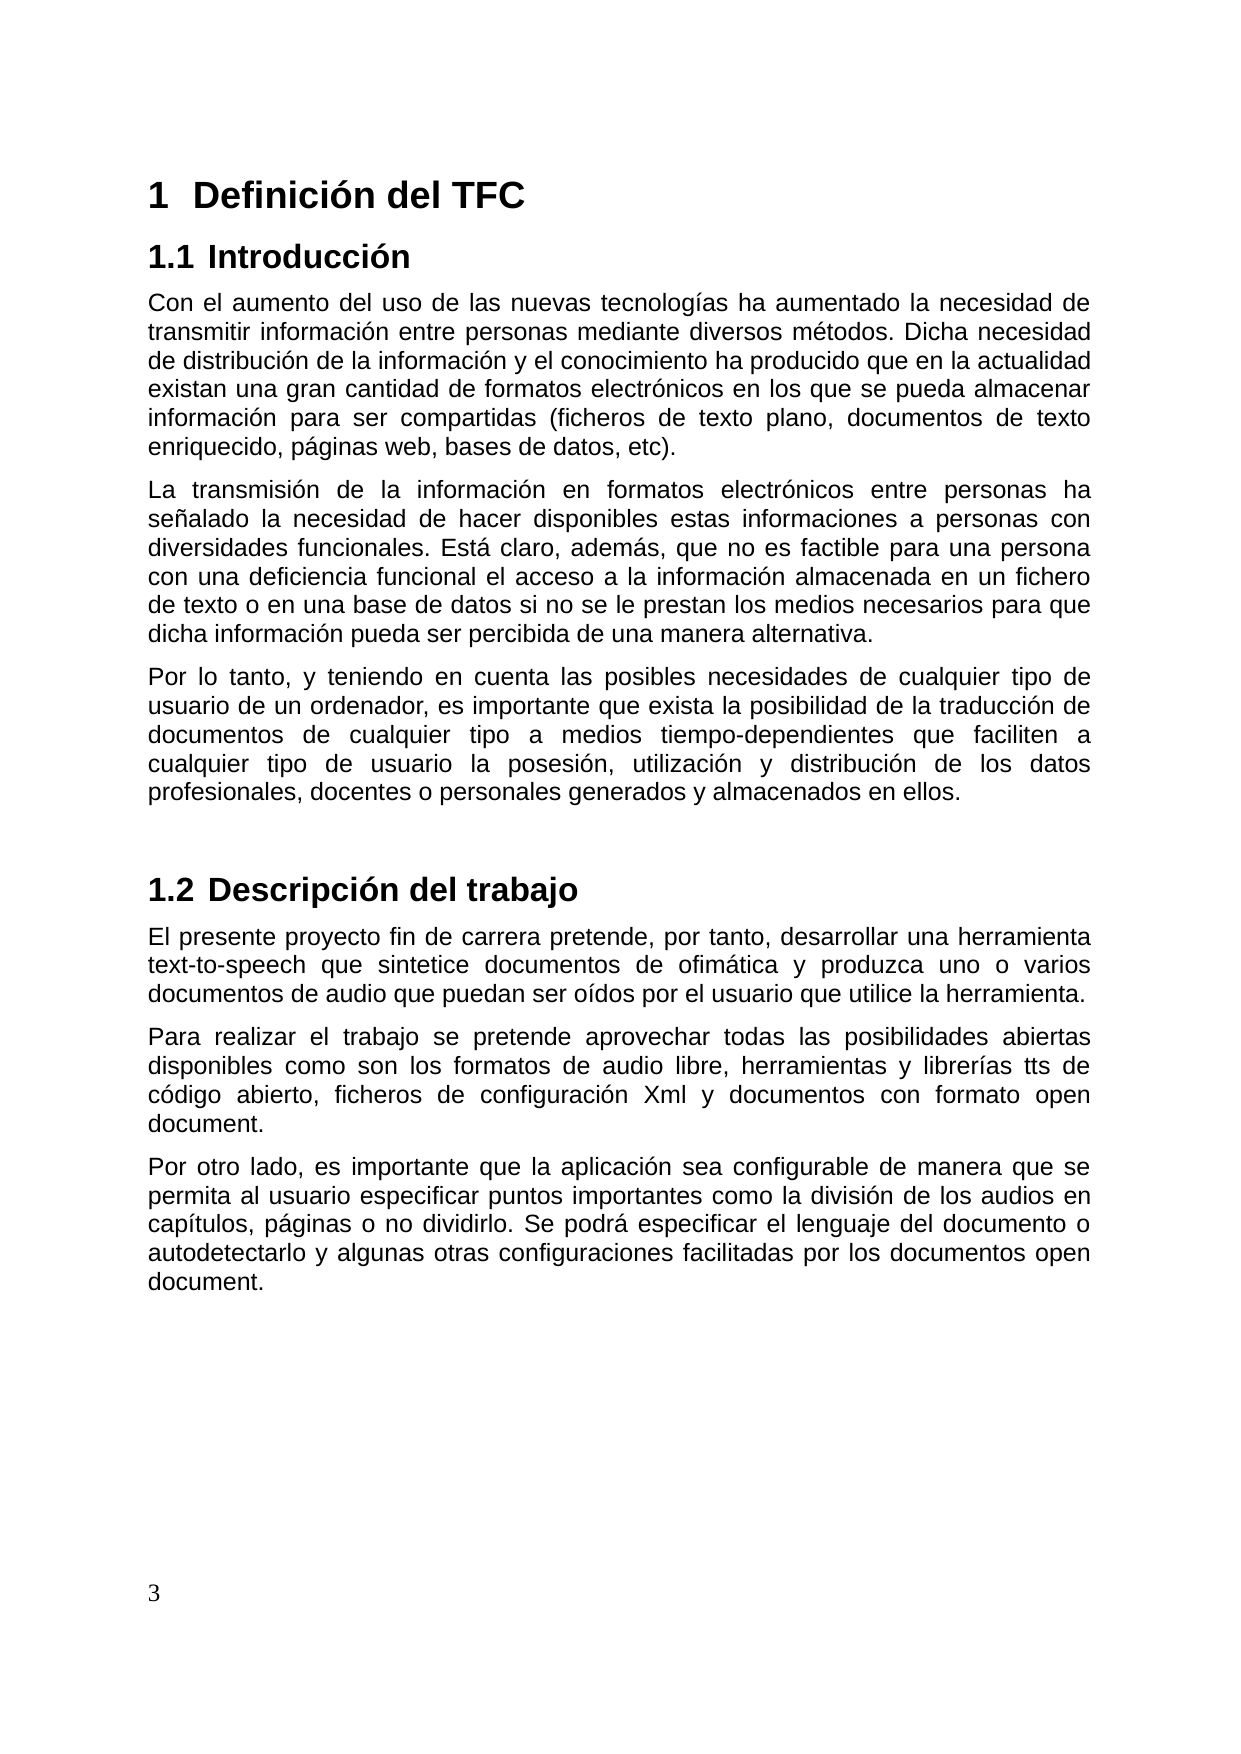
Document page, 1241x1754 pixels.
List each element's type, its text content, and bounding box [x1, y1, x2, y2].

text Con el aumento del uso de las nuevas tecnologías ha aumentado la necesidad de transmitir información entre personas mediante diversos métodos. Dicha necesidad de distribución de la información y el conocimiento ha producido que en la actualidad existan una gran cantidad de formatos electrónicos en los que se pueda almacenar información para ser compartidas (ficheros de texto plano, documentos de texto enriquecido, páginas web, bases de datos, etc). [148, 288, 1093, 461]
text Por lo tanto, y teniendo en cuenta las posibles necesidades de cualquier tipo de usuario de un ordenador, es importante que exista la posibilidad de la traducción de documentos de cualquier tipo a medios tiempo-dependientes que faciliten a cualquier tipo de usuario la posesión, utilización y distribución de los datos profesionales, docentes o personales generados y almacenados en ellos. [148, 662, 1093, 806]
subtitle Definición del TFC [148, 173, 1093, 216]
text El presente proyecto fin de carrera pretende, por tanto, desarrollar una herramienta text-to-speech que sintetice documentos de ofimática y produzca uno o varios documentos de audio que puedan ser oídos por el usuario que utilice la herramienta. [148, 921, 1093, 1008]
text La transmisión de la información en formatos electrónicos entre personas ha señalado la necesidad de hacer disponibles estas informaciones a personas con diversidades funcionales. Está claro, además, que no es factible para una persona con una deficiencia funcional el acceso a la información almacenada en un fichero de texto o en una base de datos si no se le prestan los medios necesarios para que dicha información pueda ser percibida de una manera alternativa. [148, 475, 1093, 648]
subtitle Descripción del trabajo [148, 870, 1093, 909]
subtitle Introducción [148, 237, 1093, 276]
text Para realizar el trabajo se pretende aprovechar todas las posibilidades abiertas disponibles como son los formatos de audio libre, herramientas y librerías tts de código abierto, ficheros de configuración Xml y documentos con formato open document. [148, 1022, 1093, 1137]
text Por otro lado, es importante que la aplicación sea configurable de manera que se permita al usuario especificar puntos importantes como la división de los audios en capítulos, páginas o no dividirlo. Se podrá especificar el lenguaje del documento o autodetectarlo y algunas otras configuraciones facilitadas por los documentos open document. [148, 1152, 1093, 1296]
